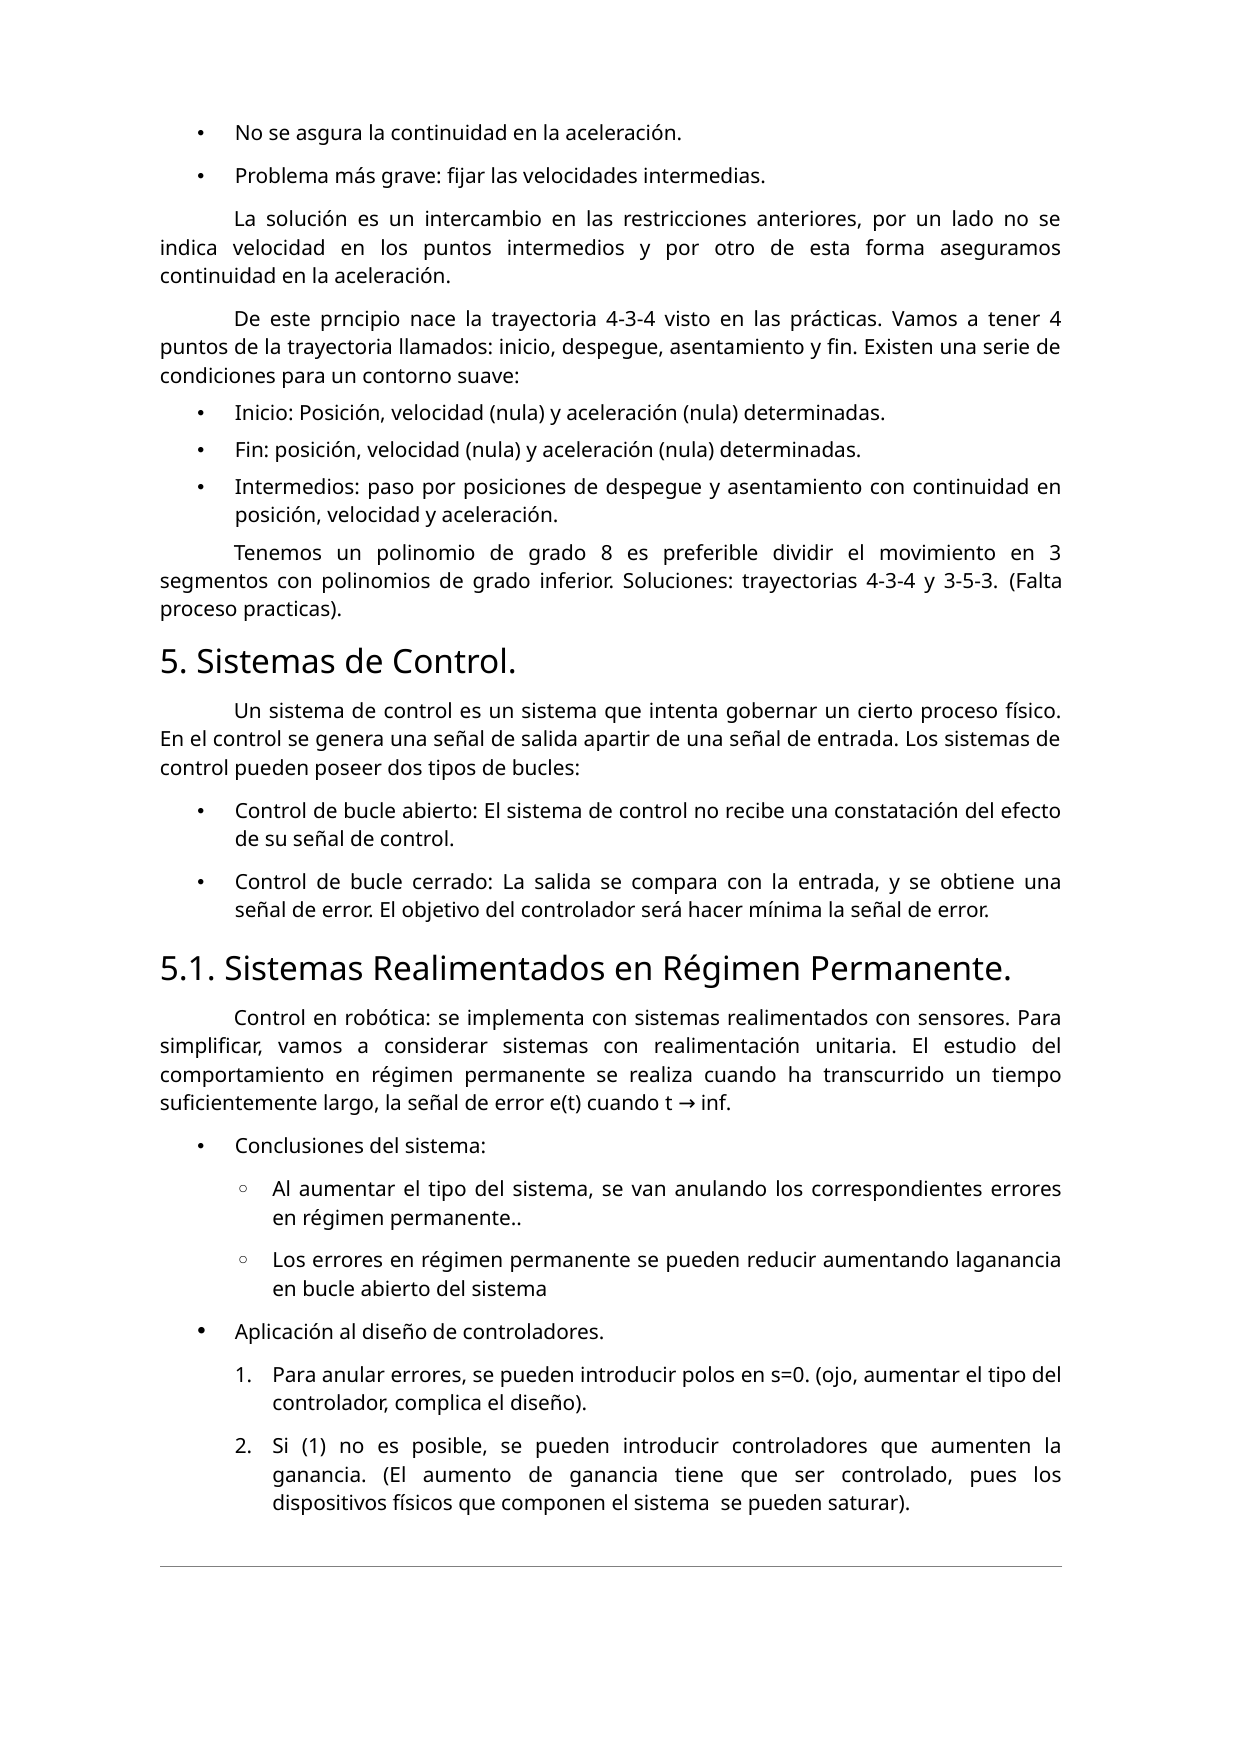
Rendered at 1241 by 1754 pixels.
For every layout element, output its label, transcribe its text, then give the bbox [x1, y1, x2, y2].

text Tenemos un polinomio de grado 8 es preferible dividir el movimiento en 3 segmentos con polinomios de grado inferior. Soluciones: trayectorias 4-3-4 y 3-5-3. (Falta proceso practicas). [159, 538, 1062, 623]
list Al aumentar el tipo del sistema, se van anulando los correspondientes errores en régimen permanente.. [234, 1174, 1062, 1231]
list Conclusiones del sistema: [197, 1131, 1062, 1159]
list Problema más grave: fijar las velocidades intermedias. [197, 161, 1062, 189]
subtitle 5.1. Sistemas Realimentados en Régimen Permanente. [159, 945, 1062, 990]
list Los errores en régimen permanente se pueden reducir aumentando laganancia en bucle abierto del sistema [234, 1246, 1062, 1302]
text La solución es un intercambio en las restricciones anteriores, por un lado no se indica velocidad en los puntos intermedios y por otro de esta forma aseguramos continuidad en la aceleración. [159, 204, 1062, 289]
list Aplicación al diseño de controladores. [197, 1317, 1062, 1346]
list Control de bucle cerrado: La salida se compara con la entrada, y se obtiene una señal de error. El objetivo del controlador será hacer mínima la señal de error. [197, 867, 1062, 924]
list Para anular errores, se pueden introducir polos en s=0. (ojo, aumentar el tipo del controlador, complica el diseño). [234, 1360, 1062, 1417]
list No se asgura la continuidad en la aceleración. [197, 118, 1062, 147]
list Control de bucle abierto: El sistema de control no recibe una constatación del efecto de su señal de control. [197, 796, 1062, 853]
list Fin: posición, velocidad (nula) y aceleración (nula) determinadas. [197, 435, 1062, 463]
text De este prncipio nace la trayectoria 4-3-4 visto en las prácticas. Vamos a tener 4 puntos de la trayectoria llamados: inicio, despegue, asentamiento y fin. Existen una serie de condiciones para un contorno suave: [159, 304, 1062, 389]
subtitle 5. Sistemas de Control. [159, 638, 1062, 683]
list Inicio: Posición, velocidad (nula) y aceleración (nula) determinadas. [197, 398, 1062, 426]
text Un sistema de control es un sistema que intenta gobernar un cierto proceso físico. En el control se genera una señal de salida apartir de una señal de entrada. Los sistemas de control pueden poseer dos tipos de bucles: [159, 696, 1062, 781]
list Intermedios: paso por posiciones de despegue y asentamiento con continuidad en posición, velocidad y aceleración. [197, 472, 1062, 529]
list Si (1) no es posible, se pueden introducir controladores que aumenten la ganancia. (El aumento de ganancia tiene que ser controlado, pues los dispositivos físicos que componen el sistema se pueden saturar). [234, 1432, 1062, 1517]
text Control en robótica: se implementa con sistemas realimentados con sensores. Para simplificar, vamos a considerar sistemas con realimentación unitaria. El estudio del comportamiento en régimen permanente se realiza cuando ha transcurrido un tiempo suficientemente largo, la señal de error e(t) cuando t → inf. [159, 1003, 1062, 1117]
